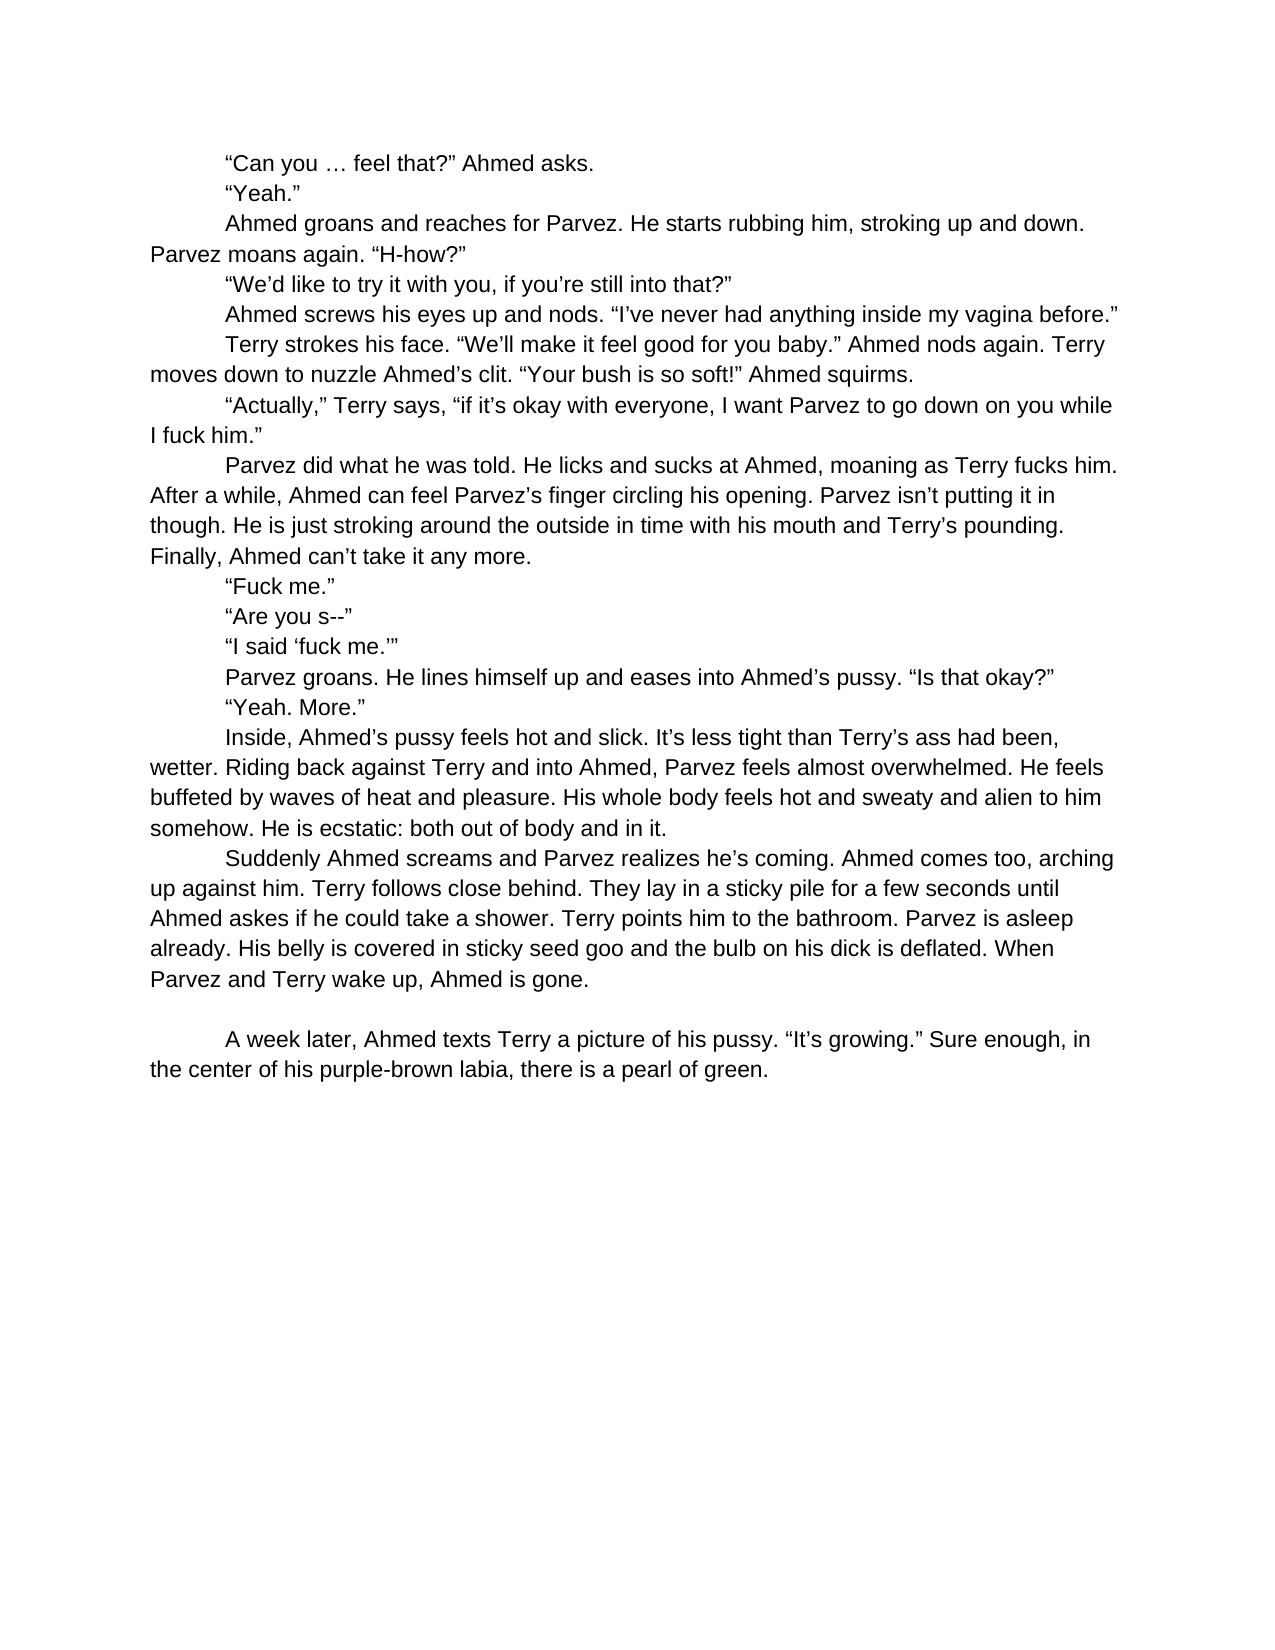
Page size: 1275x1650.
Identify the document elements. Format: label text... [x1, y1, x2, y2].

text Inside, Ahmed’s pussy feels hot and slick. It’s less tight than Terry’s ass had been, wetter. Riding back against Terry and into Ahmed, Parvez feels almost overwhelmed. He feels buffeted by waves of heat and pleasure. His whole body feels hot and sweaty and alien to him somehow. He is ecstatic: both out of body and in it. [150, 724, 1125, 841]
text Ahmed groans and reaches for Parvez. He starts rubbing him, stroking up and down. Parvez moans again. “H-how?” [150, 210, 1125, 267]
text “Yeah. More.” [150, 694, 1125, 720]
text Suddenly Ahmed screams and Parvez realizes he’s coming. Ahmed comes too, arching up against him. Terry follows close behind. They lay in a sticky pile for a few seconds until Ahmed askes if he could take a shower. Terry points him to the bathroom. Parvez is asleep already. His belly is covered in sticky seed goo and the bulb on his dick is deflated. When Parvez and Terry wake up, Ahmed is gone. [150, 845, 1125, 992]
text “We’d like to try it with you, if you’re still into that?” [150, 271, 1125, 297]
text A week later, Ahmed texts Terry a picture of his pussy. “It’s growing.” Sure enough, in the center of his purple-brown labia, there is a pearl of green. [150, 1026, 1125, 1083]
text “Yeah.” [150, 180, 1125, 207]
text “Actually,” Terry says, “if it’s okay with everyone, I want Parvez to go down on you while I fuck him.” [150, 392, 1125, 448]
text Parvez groans. He lines himself up and eases into Ahmed’s pussy. “Is that okay?” [150, 663, 1125, 690]
text “Fuck me.” [150, 573, 1125, 599]
text Terry strokes his face. “We’ll make it feel good for you baby.” Ahmed nods again. Terry moves down to nuzzle Ahmed’s clit. “Your bush is so soft!” Ahmed squirms. [150, 331, 1125, 388]
text Ahmed screws his eyes up and nods. “I’ve never had anything inside my vagina before.” [150, 301, 1125, 327]
text Parvez did what he was told. He licks and sucks at Ahmed, moaning as Terry fucks him. After a while, Ahmed can feel Parvez’s finger circling his opening. Parvez isn’t putting it in though. He is just stroking around the outside in time with his mouth and Terry’s pounding. Finally, Ahmed can’t take it any more. [150, 452, 1125, 569]
text “Can you … feel that?” Ahmed asks. [150, 150, 1125, 176]
text “I said ‘fuck me.’” [150, 633, 1125, 660]
text “Are you s--” [150, 603, 1125, 629]
